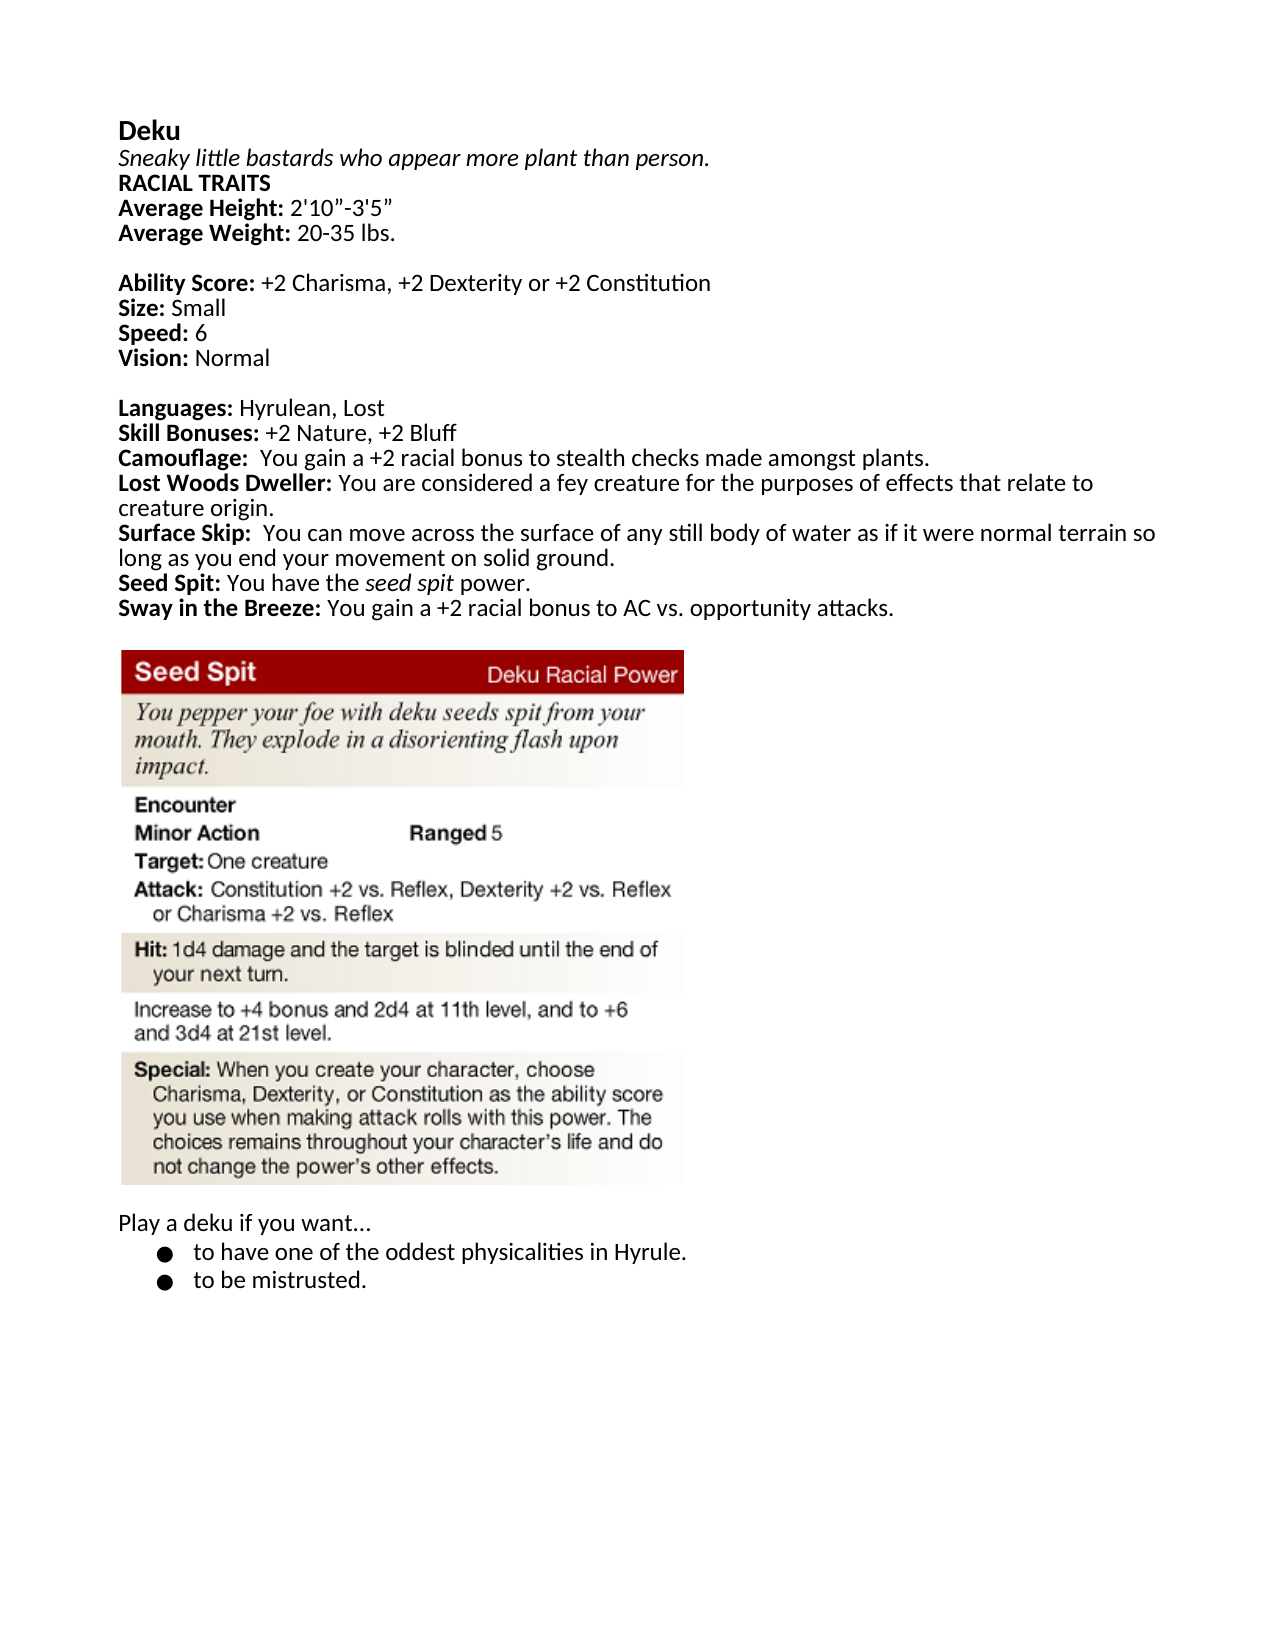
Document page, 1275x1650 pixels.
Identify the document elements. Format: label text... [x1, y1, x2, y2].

list to have one of the oddest physicalities in Hyrule. [156, 1238, 1157, 1266]
text Sway in the Breeze: You gain a +2 racial bonus to AC vs. opportunity attacks. [118, 597, 1157, 622]
list to be mistrusted. [156, 1266, 1157, 1295]
text Play a deku if you want... [118, 1213, 1157, 1238]
text Ability Score: +2 Charisma, +2 Dexterity or +2 Constitution [118, 272, 1157, 297]
text Sneaky little bastards who appear more plant than person. [118, 147, 1157, 172]
text RACIAL TRAITS [118, 172, 1157, 197]
text Seed Spit: You have the seed spit power. [118, 572, 1157, 597]
picture [121, 650, 684, 1185]
text Speed: 6 [118, 322, 1157, 347]
text Average Weight: 20-35 lbs. [118, 222, 1157, 247]
text Average Height: 2'10”-3'5” [118, 197, 1157, 222]
text Skill Bonuses: +2 Nature, +2 Bluff [118, 422, 1157, 447]
text Surface Skip: You can move across the surface of any still body of water as if it were normal terrain so long as you end your movement on solid ground. [118, 522, 1157, 572]
text Size: Small [118, 297, 1157, 322]
text Languages: Hyrulean, Lost [118, 397, 1157, 422]
text Lost Woods Dweller: You are considered a fey creature for the purposes of effects that relate to creature origin. [118, 472, 1157, 522]
text Vision: Normal [118, 347, 1157, 372]
text Deku [118, 118, 1157, 147]
text Camouflage: You gain a +2 racial bonus to stealth checks made amongst plants. [118, 447, 1157, 472]
